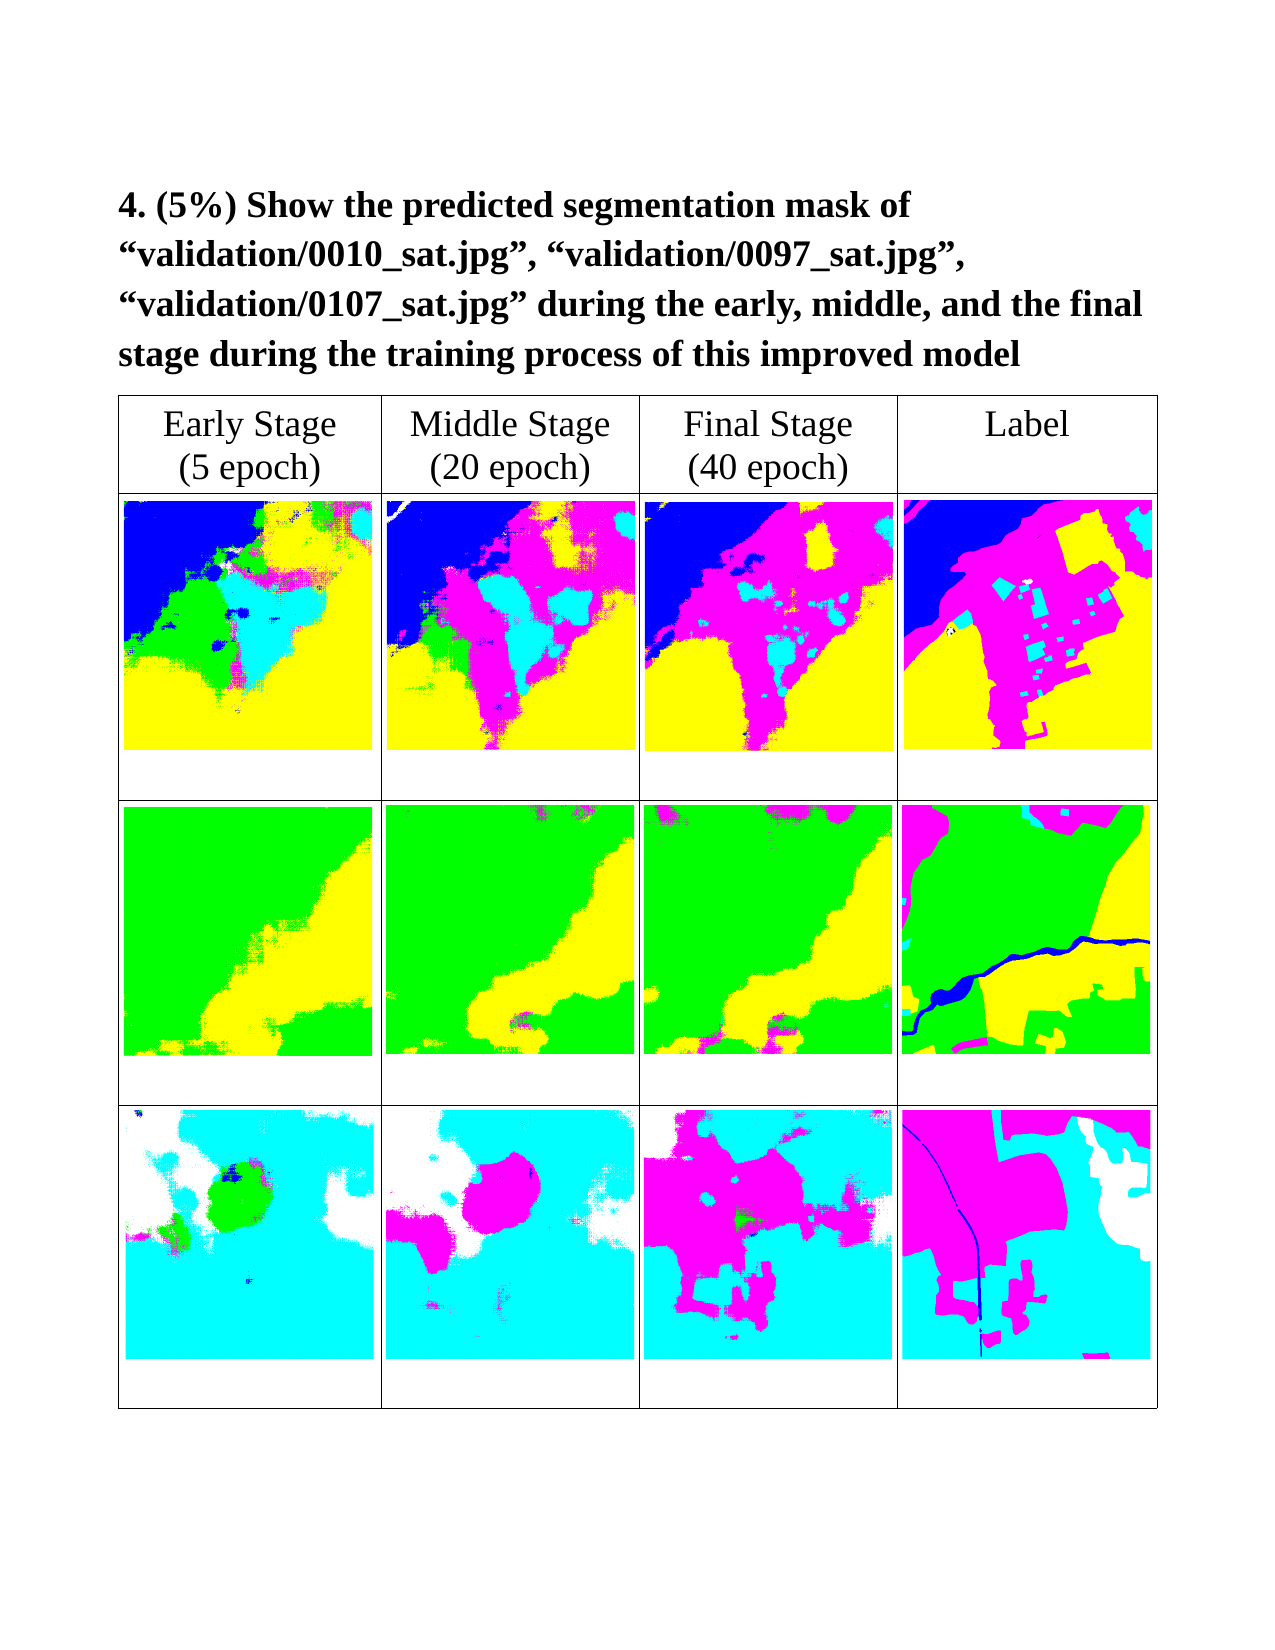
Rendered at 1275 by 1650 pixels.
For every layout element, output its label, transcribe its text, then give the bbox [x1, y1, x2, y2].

table_cell [119, 801, 381, 1104]
picture [123, 807, 373, 1056]
table_header Middle Stage (20 epoch) [382, 396, 639, 493]
table_header Early Stage (5 epoch) [119, 396, 381, 493]
picture [643, 805, 892, 1054]
picture [386, 805, 635, 1054]
table_header Final Stage (40 epoch) [640, 396, 897, 493]
picture [643, 1110, 892, 1359]
table_header Label [898, 396, 1157, 493]
picture [902, 805, 1151, 1054]
table_cell [382, 801, 639, 1104]
picture [123, 501, 373, 750]
table_cell [119, 494, 381, 799]
table_cell [640, 801, 897, 1104]
text 4. (5%) Show the predicted segmentation mask of “validation/0010_sat.jpg”, “validation/0097_sat.jpg”, “validation/0107_sat.jpg” during the early, middle, and the final stage during the training process of this improved model [118, 182, 1157, 374]
table_cell [119, 1106, 381, 1407]
picture [386, 501, 635, 750]
table_cell [382, 1106, 639, 1407]
table_cell [898, 801, 1157, 1104]
picture [903, 500, 1152, 749]
table_cell [640, 494, 897, 799]
picture [902, 1110, 1151, 1359]
picture [644, 502, 893, 751]
table_cell [898, 494, 1157, 799]
table_cell [898, 1106, 1157, 1407]
table_cell [382, 494, 639, 799]
picture [386, 1110, 635, 1359]
table_cell [640, 1106, 897, 1407]
picture [125, 1110, 374, 1359]
